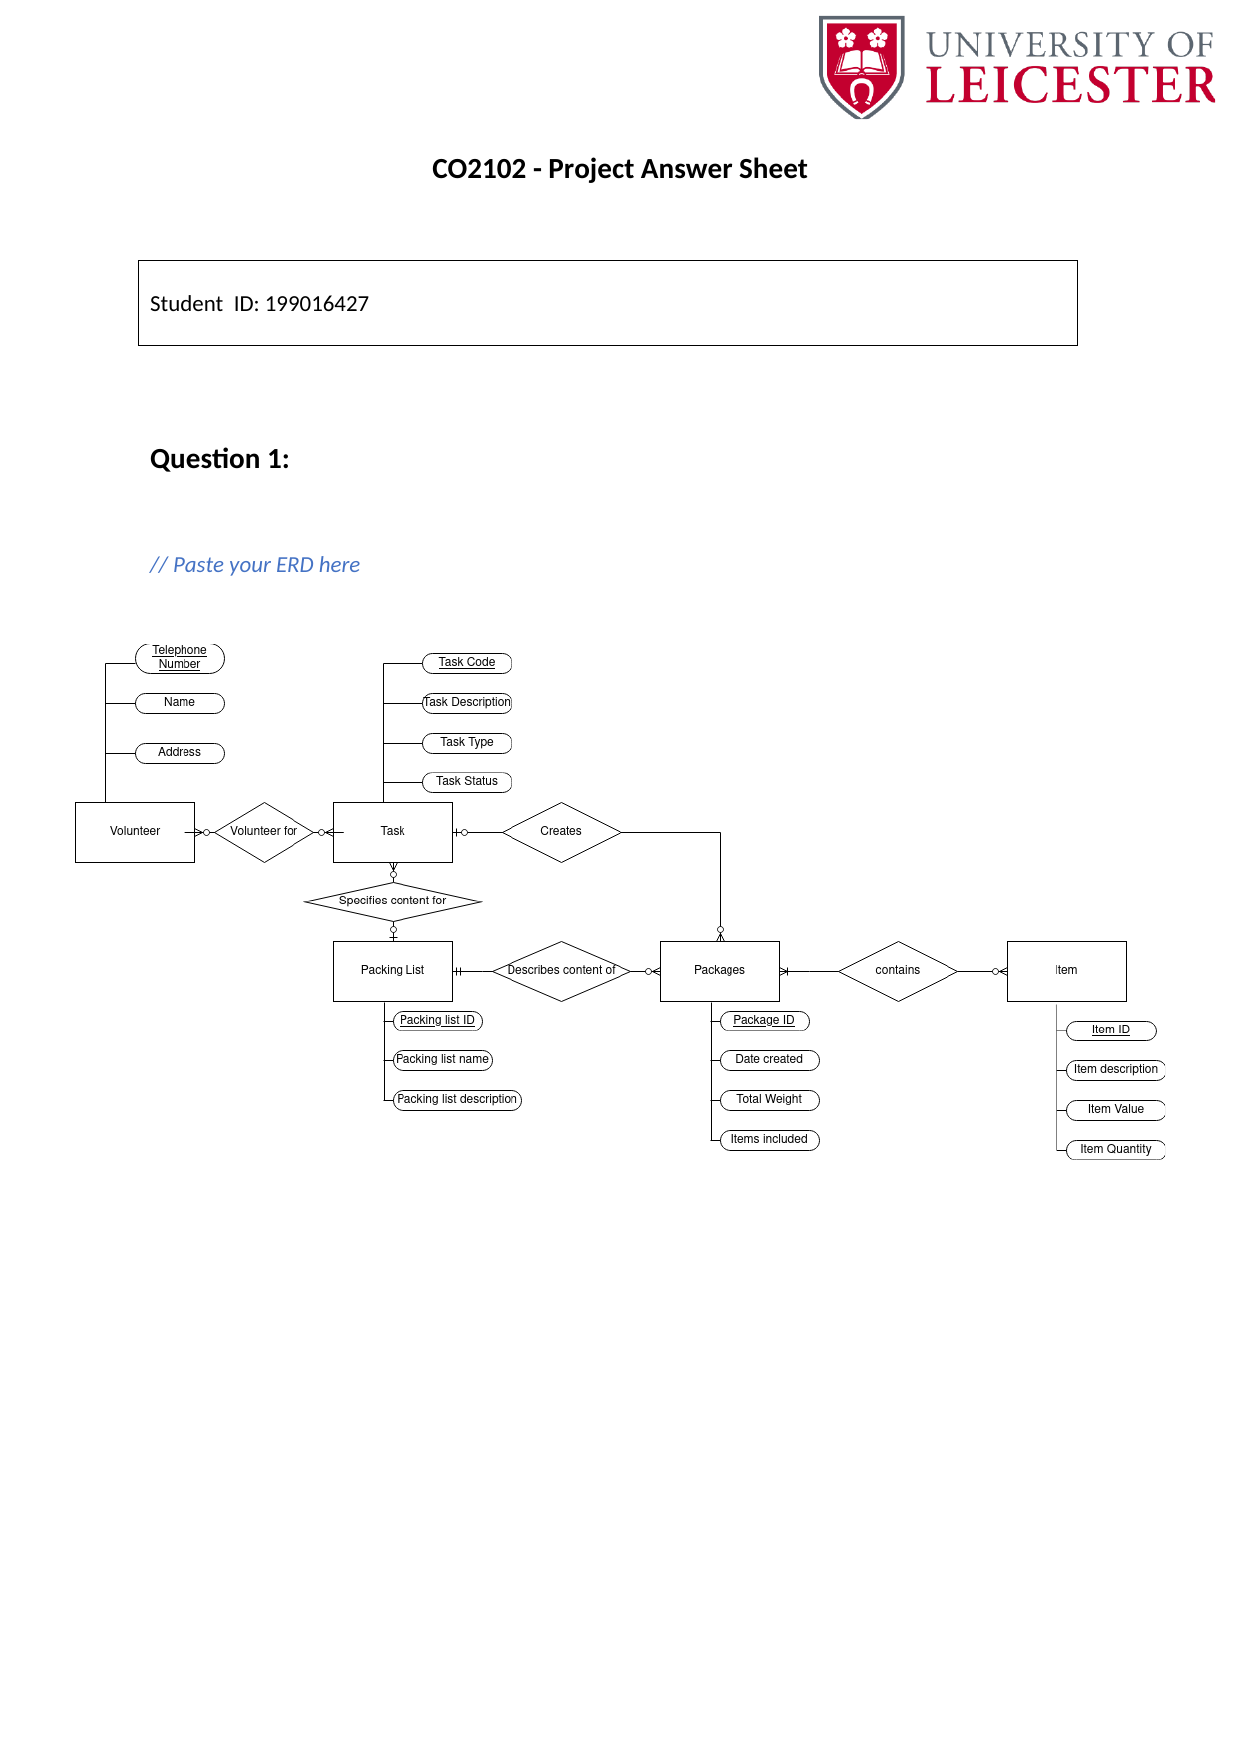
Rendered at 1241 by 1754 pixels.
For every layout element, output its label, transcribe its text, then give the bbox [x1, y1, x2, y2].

picture [829, 15, 1220, 123]
picture [75, 644, 1166, 1160]
text // Paste your ERD here [150, 550, 1090, 578]
table_header Student ID: 199016427 [139, 261, 1077, 345]
text CO2102 - Project Answer Sheet [150, 150, 1090, 186]
text Question 1: [150, 440, 1090, 476]
